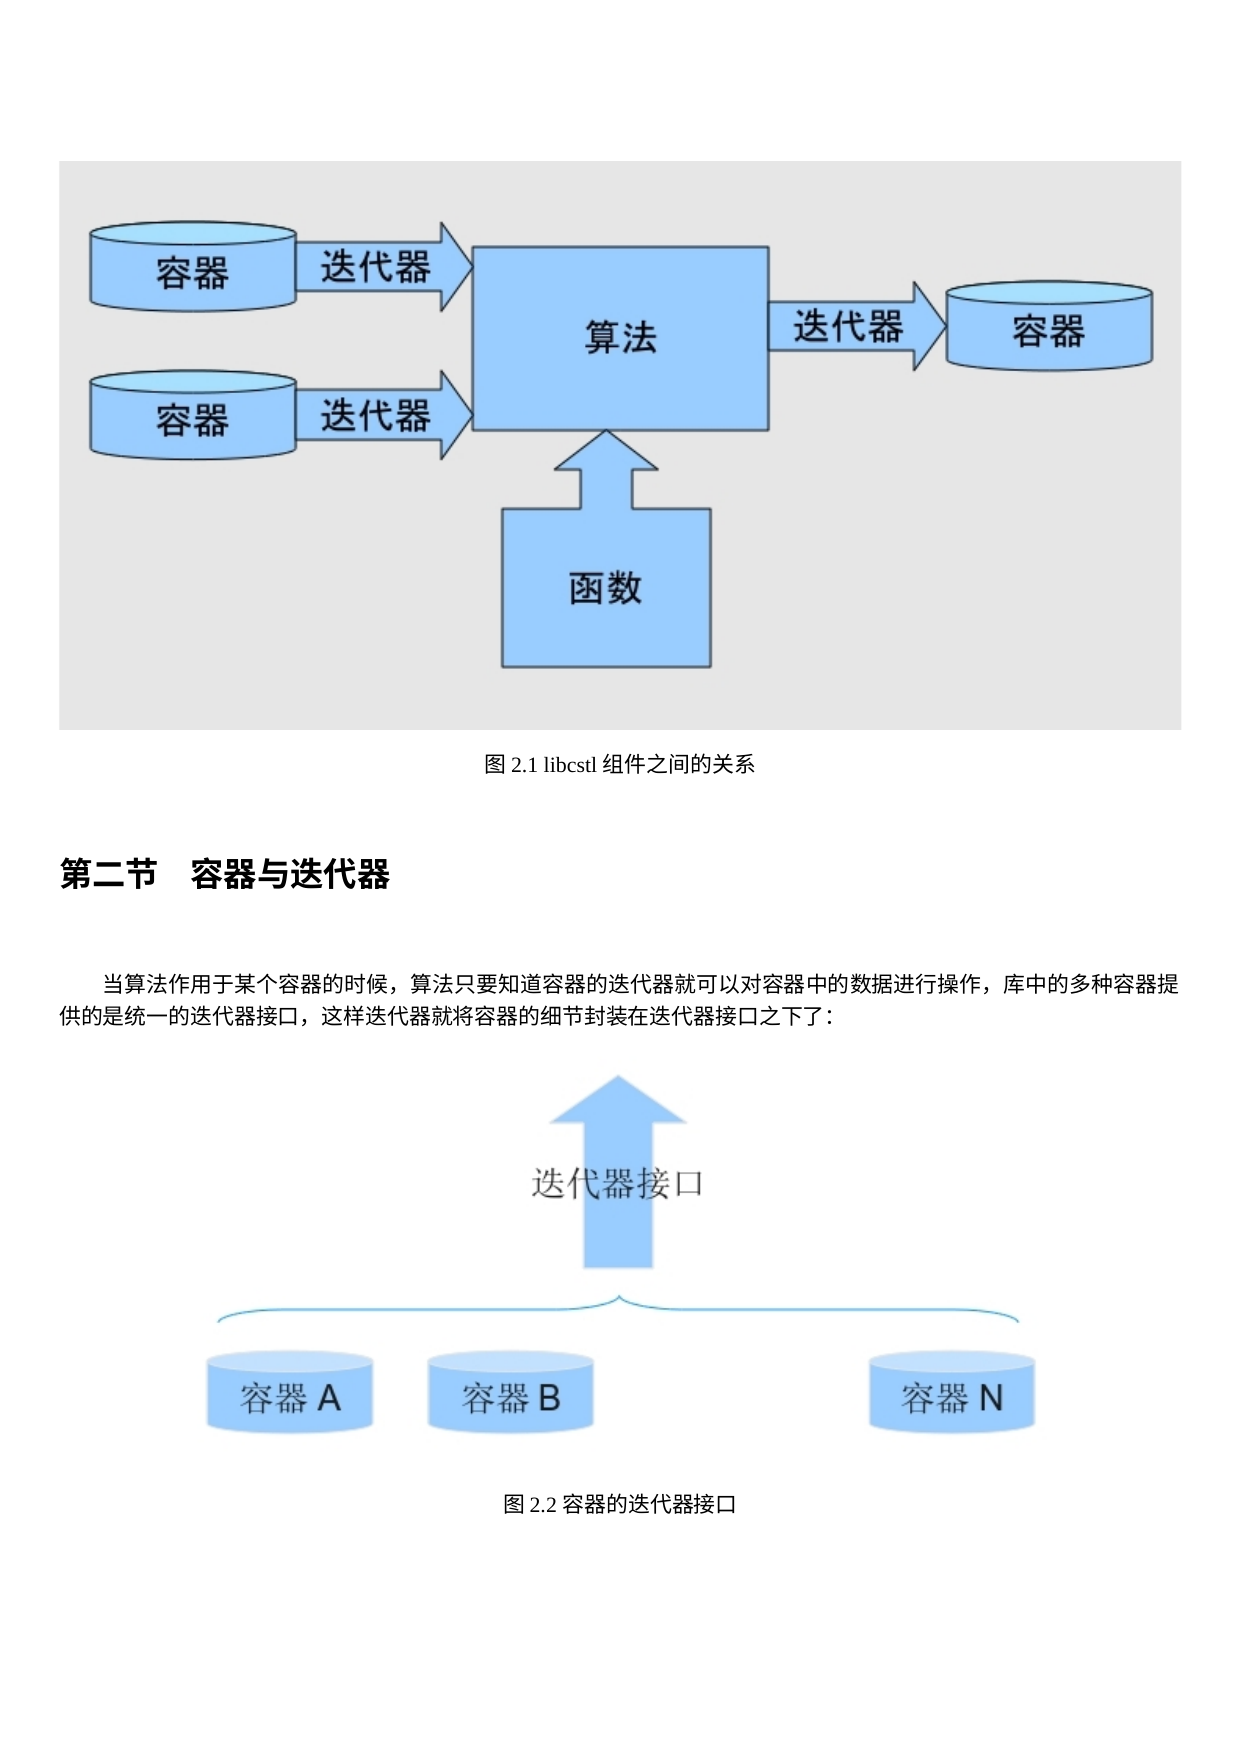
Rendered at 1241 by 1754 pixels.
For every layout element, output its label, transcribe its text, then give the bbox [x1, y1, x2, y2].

subtitle 容器与迭代器 [59, 839, 1181, 904]
picture [58, 1031, 1182, 1469]
text 当算法作用于某个容器的时候，算法只要知道容器的迭代器就可以对容器中的数据进行操作，库中的多种容器提供的是统一的迭代器接口，这样迭代器就将容器的细节封装在迭代器接口之下了： [59, 966, 1181, 1031]
text 图2.2 容器的迭代器接口 [59, 1469, 1181, 1519]
picture [58, 161, 1182, 730]
text 图2.1 libcstl 组件之间的关系 [59, 730, 1181, 779]
